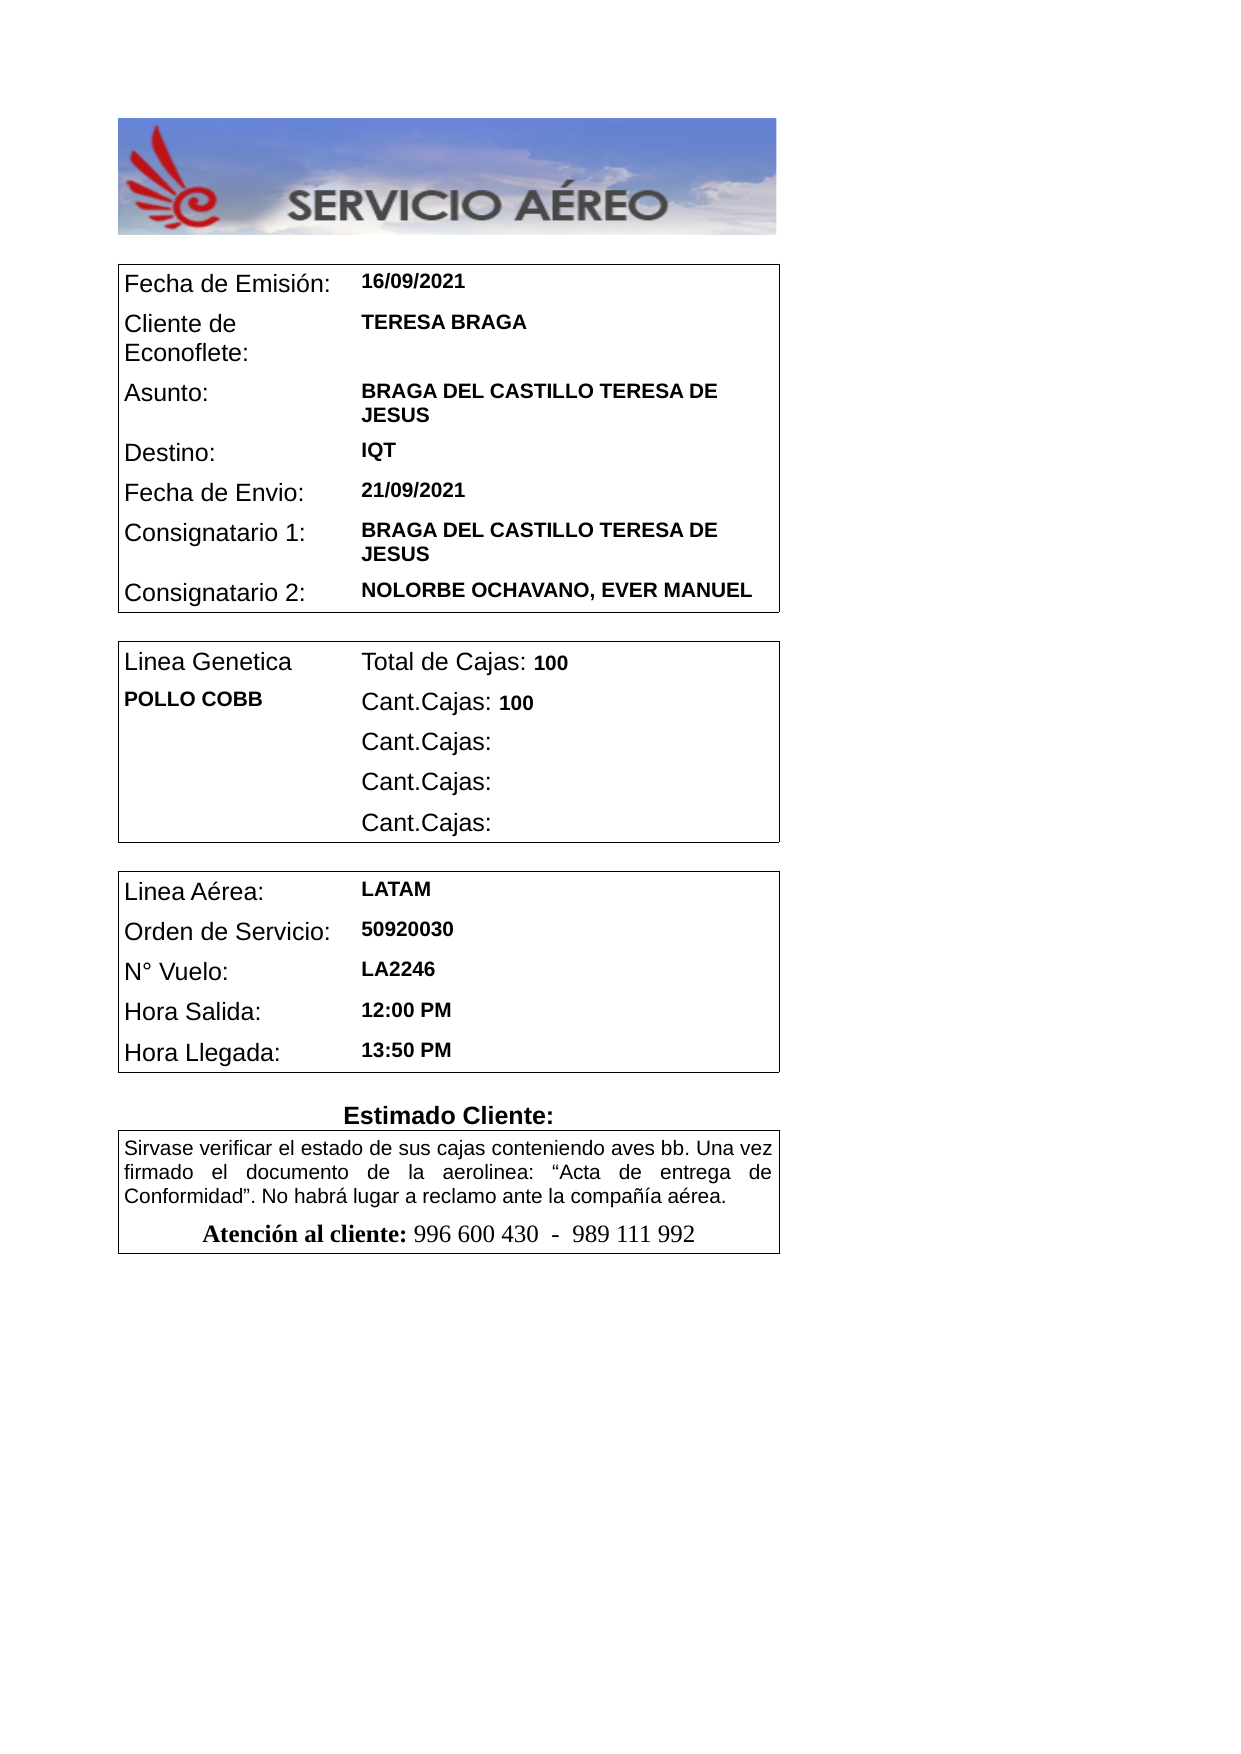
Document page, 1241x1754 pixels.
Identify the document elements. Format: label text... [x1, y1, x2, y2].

table_cell Fecha de Envio: [119, 472, 356, 512]
table_cell Consignatario 2: [119, 572, 356, 612]
table_cell 21/09/2021 [356, 472, 779, 512]
table_cell Cant.Cajas: [356, 802, 779, 842]
table_cell Total de Cajas: 100 [356, 642, 779, 681]
table_cell IQT [356, 432, 779, 472]
table_cell Atención al cliente: 996 600 430 - 989 111 992 [119, 1213, 779, 1253]
table_cell NOLORBE OCHAVANO, EVER MANUEL [356, 572, 779, 612]
table_cell [119, 762, 356, 802]
table_cell BRAGA DEL CASTILLO TERESA DE JESUS [356, 513, 779, 572]
table_cell [119, 802, 356, 842]
picture [118, 118, 777, 235]
table_cell Hora Llegada: [119, 1032, 356, 1072]
table_cell [118, 613, 356, 641]
table_cell Asunto: [119, 373, 356, 432]
table_cell Cliente de Econoflete: [119, 304, 356, 373]
table_cell [119, 721, 356, 762]
table_cell 12:00 PM [356, 992, 779, 1032]
table_cell Hora Salida: [119, 992, 356, 1032]
table_cell POLLO COBB [119, 681, 356, 721]
table_header Fecha de Emisión: [119, 265, 356, 304]
table_cell Sirvase verificar el estado de sus cajas conteniendo aves bb. Una vez firmado el documento de la aerolinea: “Acta de entrega de Conformidad”. No habrá lugar a reclamo ante la compañía aérea. [119, 1131, 779, 1213]
table_cell BRAGA DEL CASTILLO TERESA DE JESUS [356, 373, 779, 432]
table_cell Consignatario 1: [119, 513, 356, 572]
table_cell Estimado Cliente: [118, 1073, 779, 1130]
table_cell Linea Aérea: [119, 872, 356, 911]
table_cell [356, 613, 779, 641]
table_cell TERESA BRAGA [356, 304, 779, 373]
table_header 16/09/2021 [356, 265, 779, 304]
table_cell 50920030 [356, 911, 779, 951]
table_cell LA2246 [356, 951, 779, 992]
table_cell Cant.Cajas: [356, 762, 779, 802]
table_cell Destino: [119, 432, 356, 472]
table_cell N° Vuelo: [119, 951, 356, 992]
table_cell LATAM [356, 872, 779, 911]
table_cell Cant.Cajas: [356, 721, 779, 762]
table_cell Linea Genetica [119, 642, 356, 681]
table_cell [118, 843, 356, 871]
table_cell 13:50 PM [356, 1032, 779, 1072]
table_cell Cant.Cajas: 100 [356, 681, 779, 721]
table_cell Orden de Servicio: [119, 911, 356, 951]
table_cell [356, 843, 779, 871]
